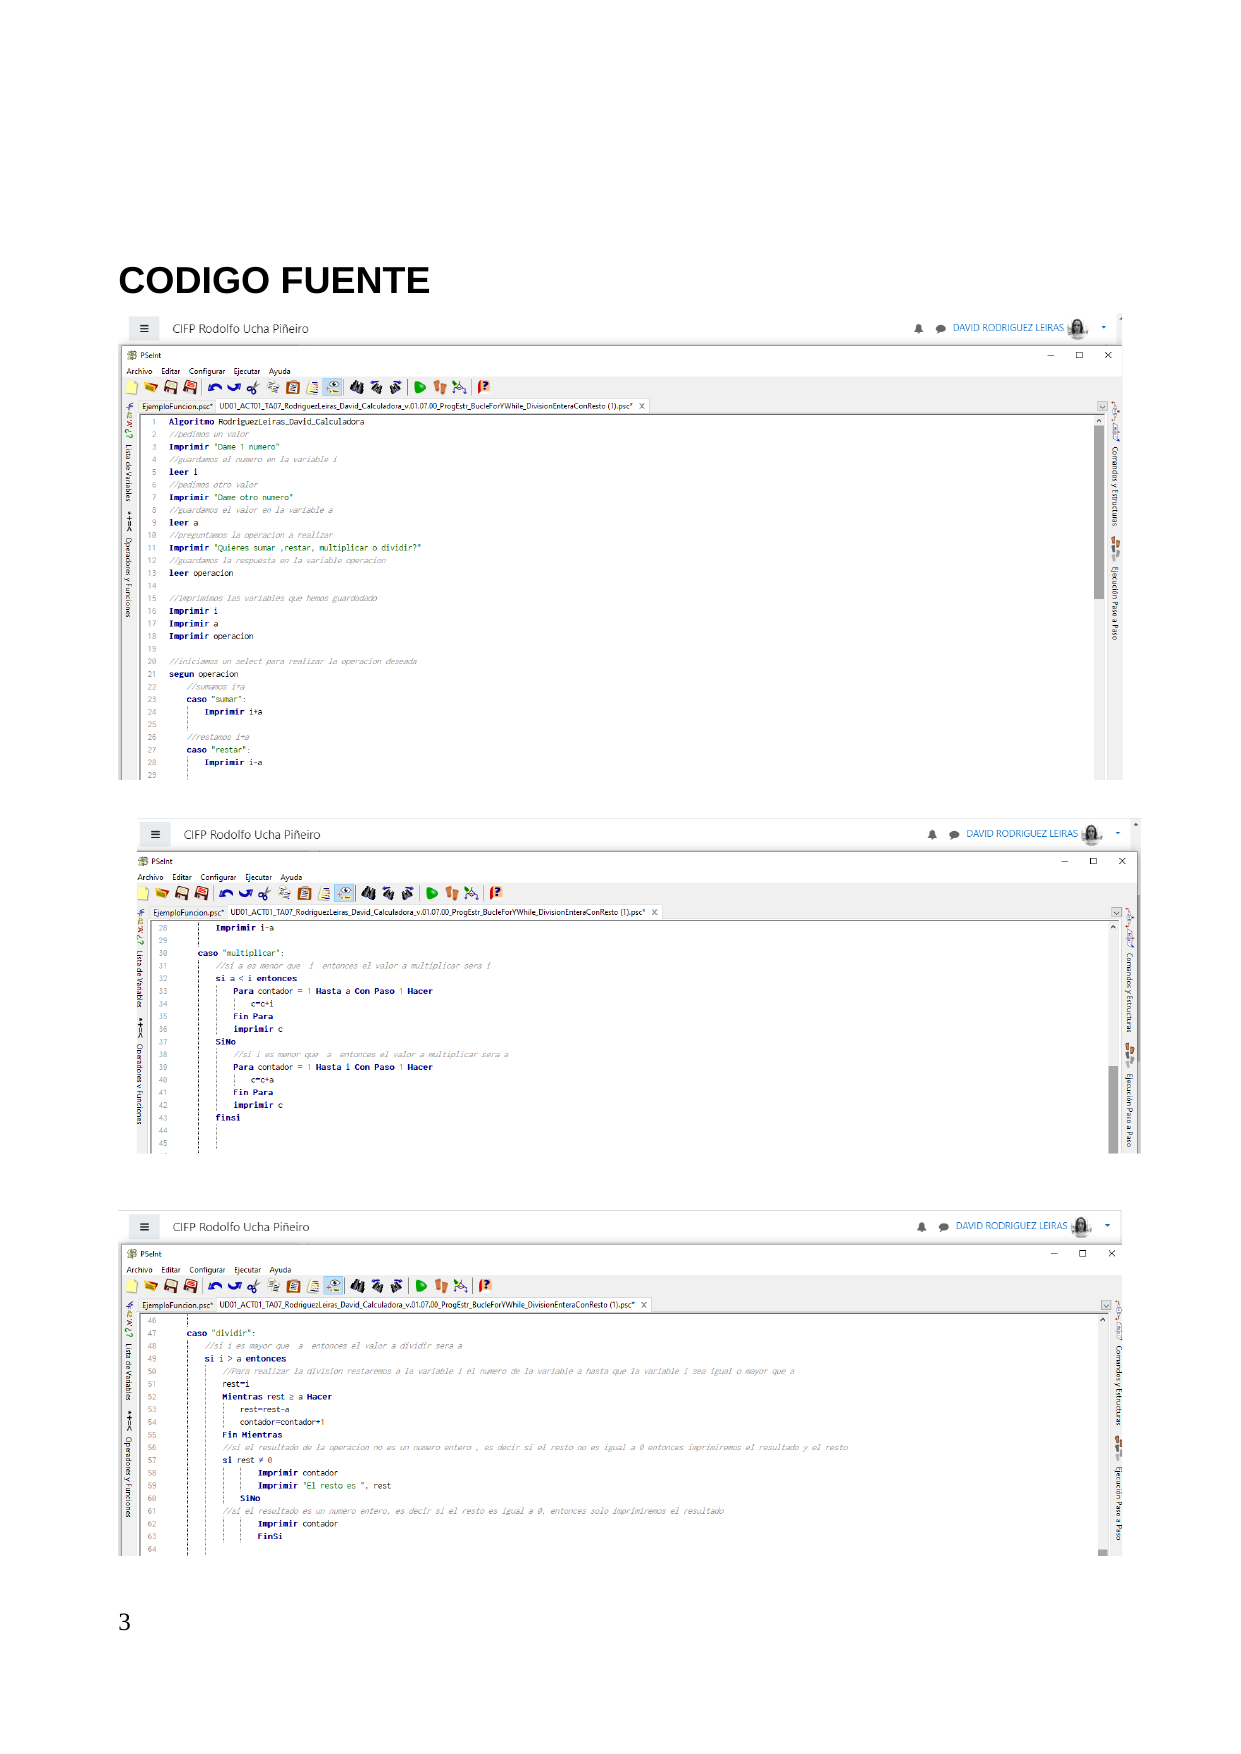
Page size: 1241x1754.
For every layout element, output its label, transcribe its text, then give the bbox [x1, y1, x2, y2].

picture [136, 815, 1141, 1157]
subtitle CODIGO FUENTE [118, 258, 1122, 301]
picture [118, 313, 1123, 780]
picture [118, 1208, 1123, 1556]
